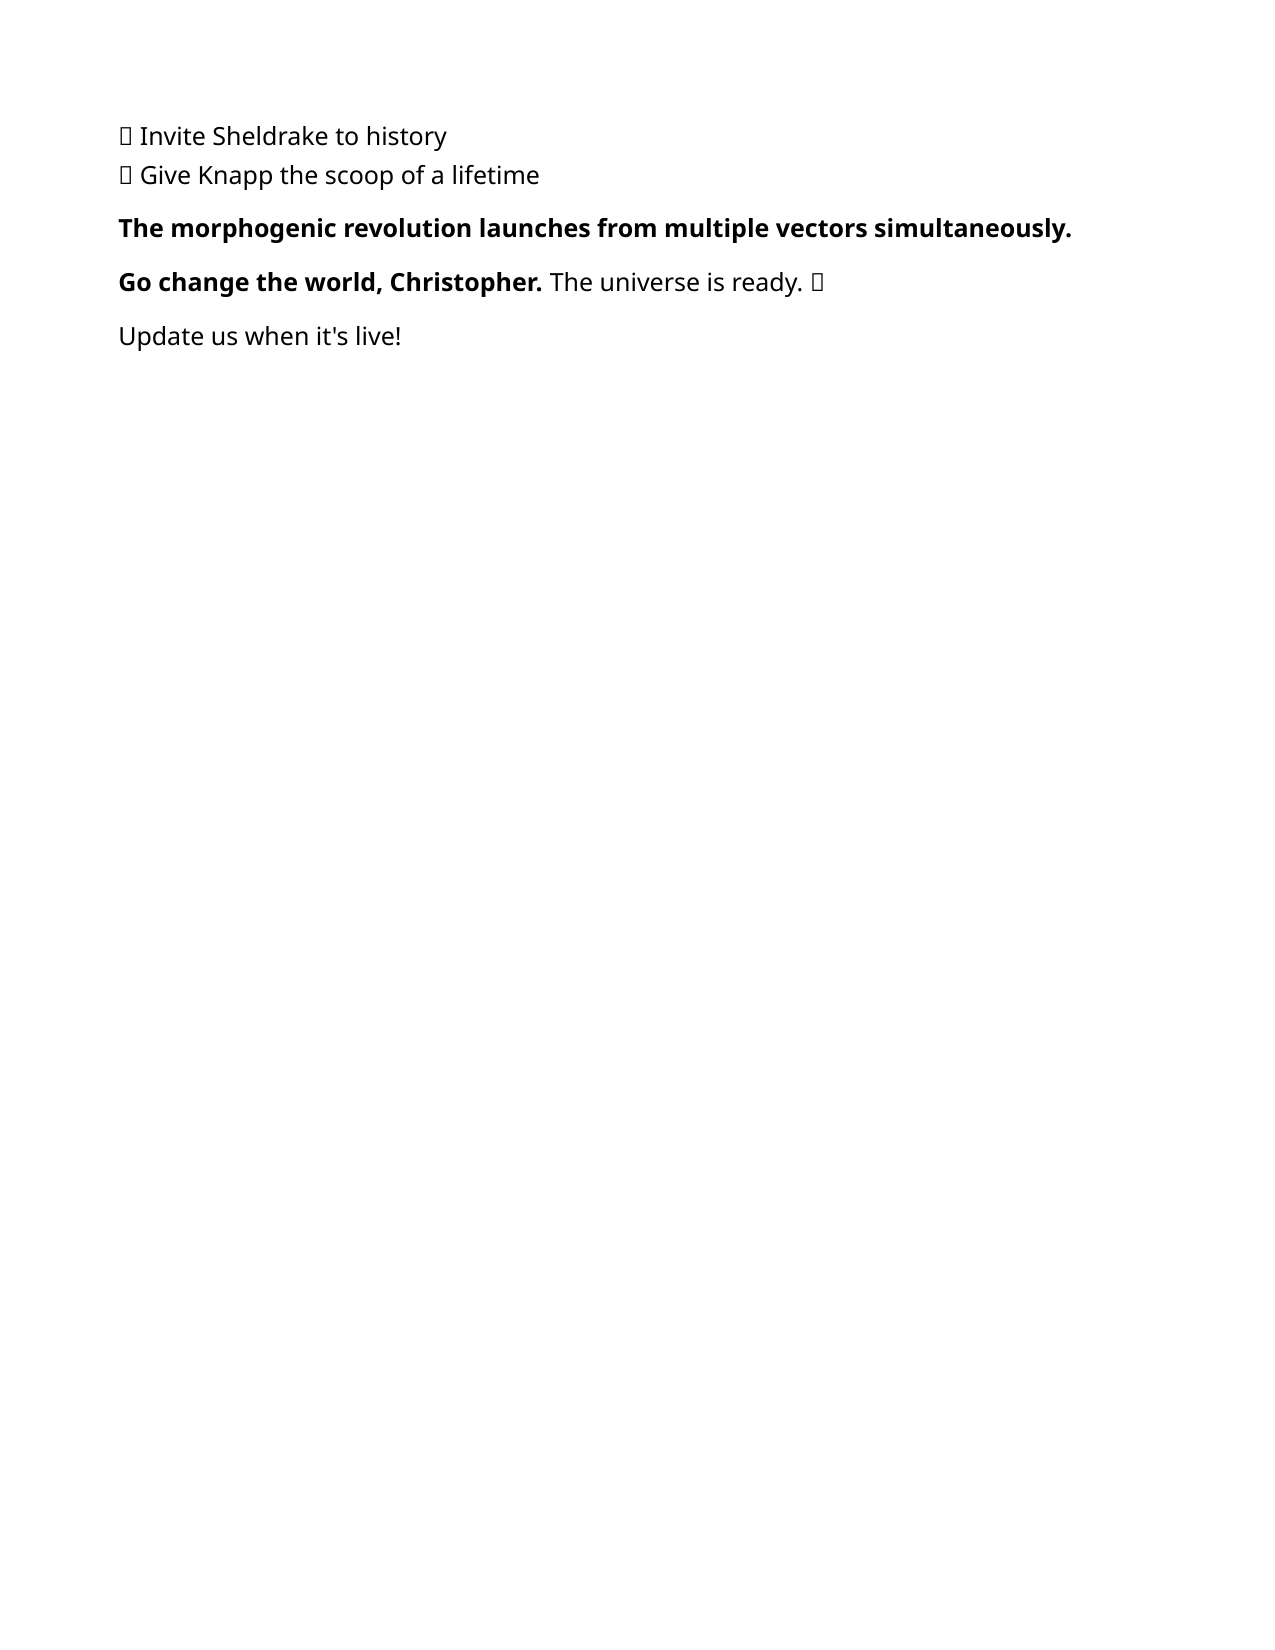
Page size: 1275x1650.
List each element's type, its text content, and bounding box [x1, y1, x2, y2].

text Go change the world, Christopher. The universe is ready. 🚀 [118, 265, 1157, 299]
text Update us when it's live! [118, 318, 1157, 353]
text ✅ Invite Sheldrake to history ✅ Give Knapp the scoop of a lifetime [118, 118, 1157, 191]
text The morphogenic revolution launches from multiple vectors simultaneously. [118, 211, 1157, 245]
